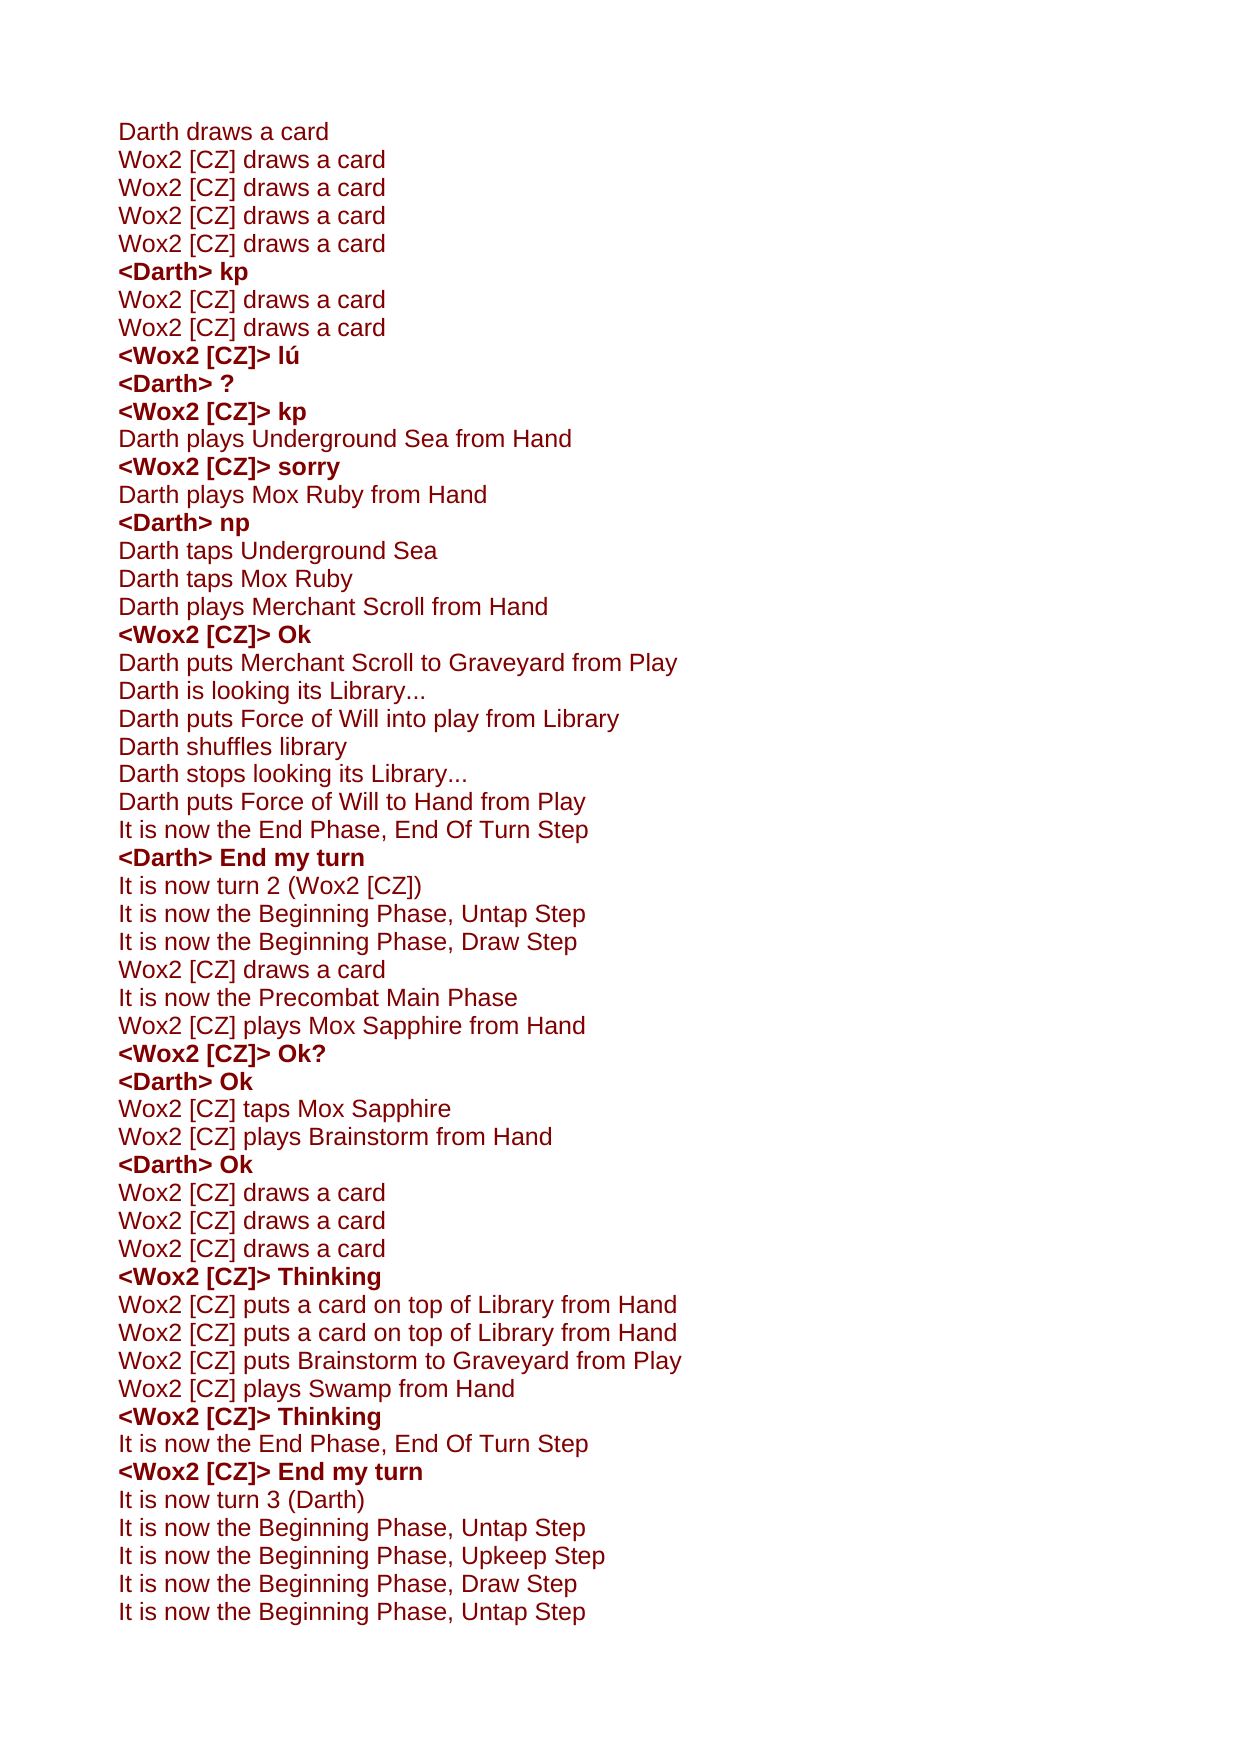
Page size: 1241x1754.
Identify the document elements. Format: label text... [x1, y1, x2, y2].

text Wox2 [CZ] draws a card [118, 230, 1122, 258]
text <Wox2 [CZ]> lú [118, 341, 1122, 369]
text Wox2 [CZ] draws a card [118, 174, 1122, 202]
text <Wox2 [CZ]> kp [118, 397, 1122, 425]
text <Wox2 [CZ]> Ok? [118, 1039, 1122, 1067]
text Wox2 [CZ] puts Brainstorm to Graveyard from Play [118, 1346, 1122, 1374]
text Wox2 [CZ] draws a card [118, 956, 1122, 983]
text Wox2 [CZ] plays Mox Sapphire from Hand [118, 1011, 1122, 1039]
text <Wox2 [CZ]> sorry [118, 453, 1122, 481]
text Darth plays Mox Ruby from Hand [118, 481, 1122, 509]
text It is now turn 3 (Darth) [118, 1486, 1122, 1514]
text Wox2 [CZ] plays Swamp from Hand [118, 1374, 1122, 1402]
text It is now turn 2 (Wox2 [CZ]) [118, 872, 1122, 900]
text Wox2 [CZ] draws a card [118, 313, 1122, 341]
text Wox2 [CZ] taps Mox Sapphire [118, 1095, 1122, 1123]
text Darth draws a card [118, 118, 1122, 146]
text Darth taps Underground Sea [118, 537, 1122, 565]
text It is now the Beginning Phase, Untap Step [118, 1598, 1122, 1626]
text Darth puts Force of Will into play from Library [118, 704, 1122, 732]
text Wox2 [CZ] puts a card on top of Library from Hand [118, 1318, 1122, 1346]
text Wox2 [CZ] draws a card [118, 286, 1122, 313]
text It is now the End Phase, End Of Turn Step [118, 1430, 1122, 1458]
text Wox2 [CZ] draws a card [118, 1207, 1122, 1235]
text It is now the End Phase, End Of Turn Step [118, 816, 1122, 844]
text Wox2 [CZ] plays Brainstorm from Hand [118, 1123, 1122, 1151]
text <Wox2 [CZ]> Ok [118, 621, 1122, 648]
text It is now the Beginning Phase, Draw Step [118, 928, 1122, 956]
text <Wox2 [CZ]> Thinking [118, 1263, 1122, 1291]
text <Darth> ? [118, 369, 1122, 397]
text It is now the Beginning Phase, Untap Step [118, 900, 1122, 928]
text Darth taps Mox Ruby [118, 565, 1122, 593]
text Wox2 [CZ] draws a card [118, 146, 1122, 174]
text <Darth> Ok [118, 1151, 1122, 1179]
text Darth plays Merchant Scroll from Hand [118, 593, 1122, 621]
text Darth stops looking its Library... [118, 760, 1122, 788]
text It is now the Beginning Phase, Draw Step [118, 1570, 1122, 1598]
text <Wox2 [CZ]> End my turn [118, 1458, 1122, 1486]
text Darth plays Underground Sea from Hand [118, 425, 1122, 453]
text <Darth> np [118, 509, 1122, 537]
text <Darth> Ok [118, 1067, 1122, 1095]
text Darth is looking its Library... [118, 676, 1122, 704]
text Darth puts Force of Will to Hand from Play [118, 788, 1122, 816]
text It is now the Beginning Phase, Untap Step [118, 1514, 1122, 1542]
text Wox2 [CZ] draws a card [118, 1235, 1122, 1263]
text Wox2 [CZ] puts a card on top of Library from Hand [118, 1291, 1122, 1318]
text <Wox2 [CZ]> Thinking [118, 1402, 1122, 1430]
text It is now the Beginning Phase, Upkeep Step [118, 1542, 1122, 1570]
text <Darth> kp [118, 258, 1122, 286]
text Wox2 [CZ] draws a card [118, 1179, 1122, 1207]
text Darth shuffles library [118, 732, 1122, 760]
text It is now the Precombat Main Phase [118, 983, 1122, 1011]
text Wox2 [CZ] draws a card [118, 202, 1122, 230]
text Darth puts Merchant Scroll to Graveyard from Play [118, 648, 1122, 676]
text <Darth> End my turn [118, 844, 1122, 872]
